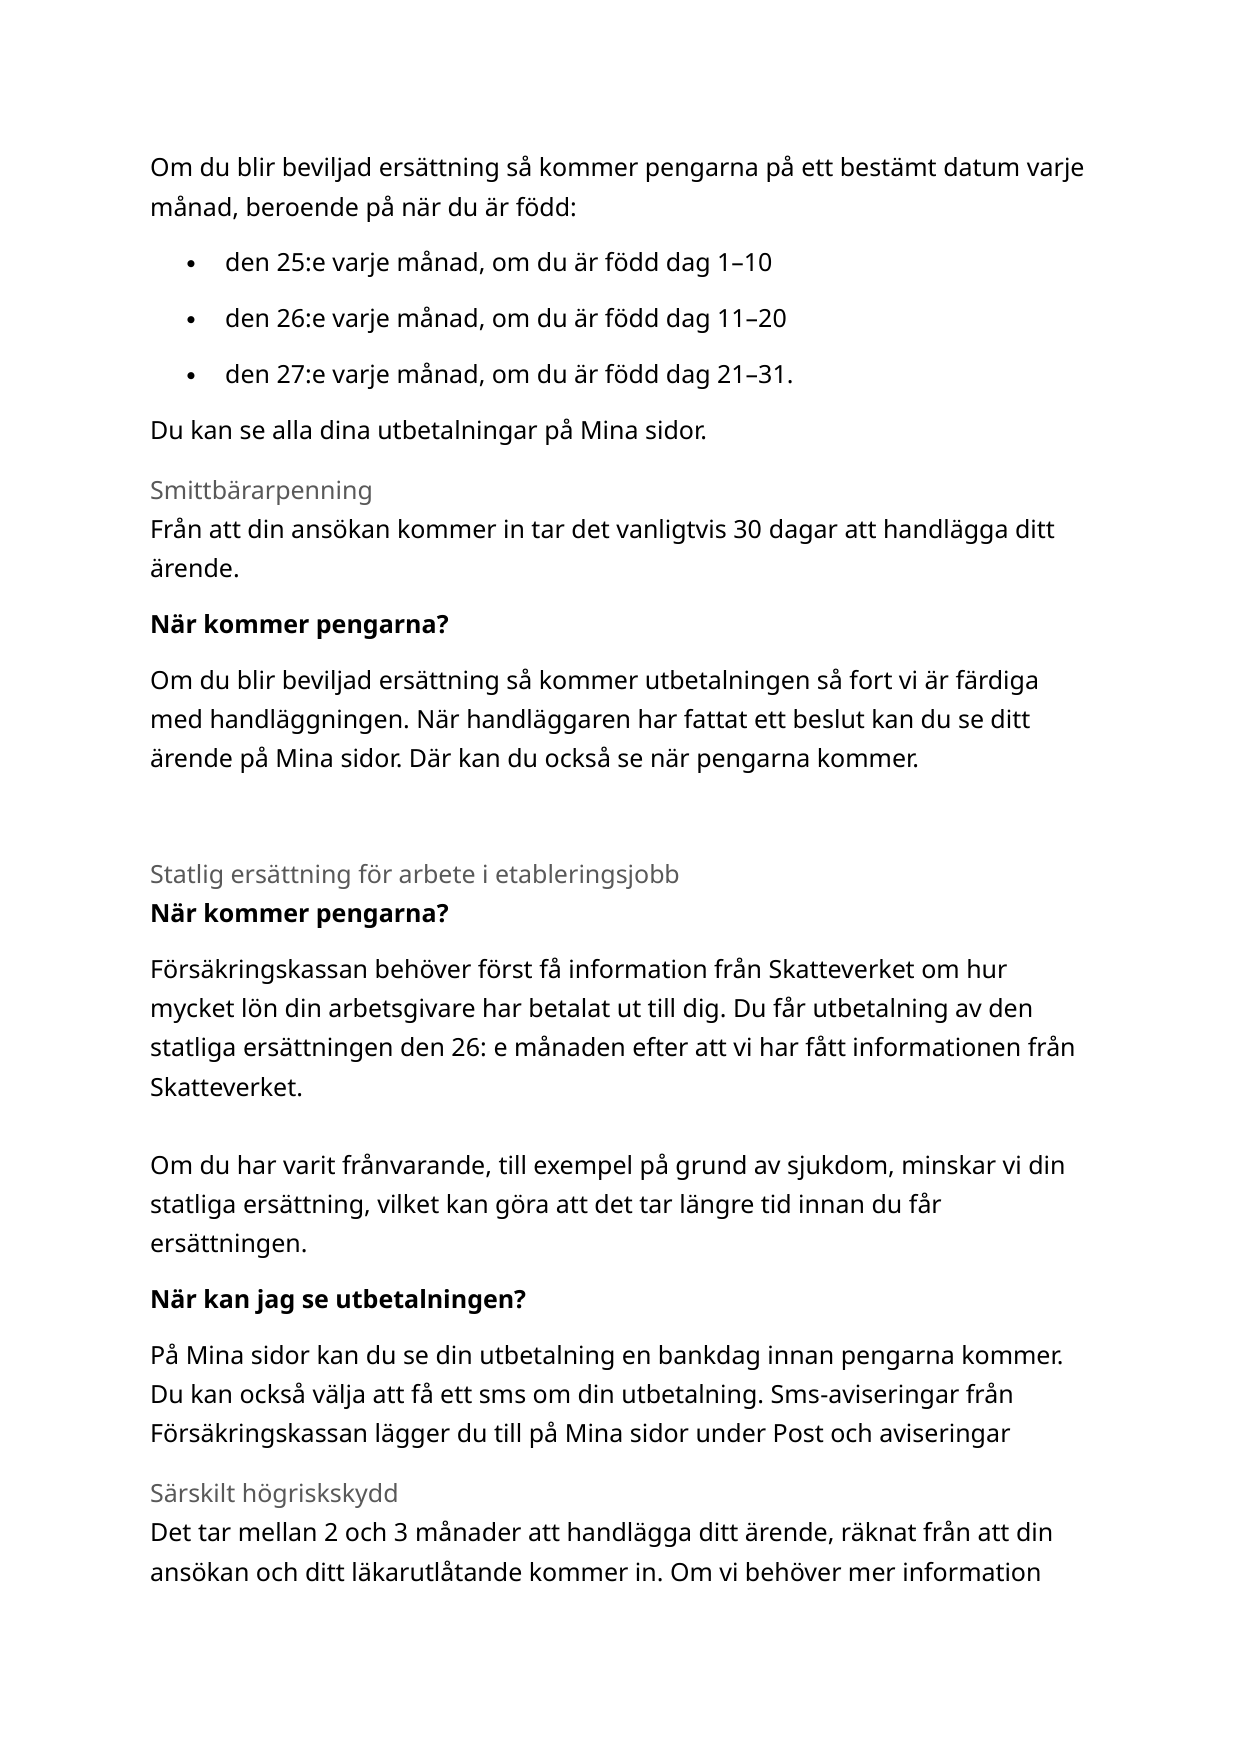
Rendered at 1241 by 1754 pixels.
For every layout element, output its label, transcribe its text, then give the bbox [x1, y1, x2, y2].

list den 27:e varje månad, om du är född dag 21–31. [187, 357, 1090, 391]
subtitle Smittbärarpenning [150, 472, 1090, 507]
text När kommer pengarna? [150, 896, 1090, 930]
text Försäkringskassan behöver först få information från Skatteverket om hur mycket lön din arbetsgivare har betalat ut till dig. Du får utbetalning av den statliga ersättningen den 26: e månaden efter att vi har fått informationen från Skatteverket. Om du har varit frånvarande, till exempel på grund av sjukdom, minskar vi din statliga ersättning, vilket kan göra att det tar längre tid innan du får ersättningen. [150, 952, 1090, 1260]
subtitle Statlig ersättning för arbete i etableringsjobb [150, 857, 1090, 891]
list den 25:e varje månad, om du är född dag 1–10 [187, 245, 1090, 279]
text Det tar mellan 2 och 3 månader att handlägga ditt ärende, räknat från att din ansökan och ditt läkarutlåtande kommer in. Om vi behöver mer information [150, 1515, 1090, 1588]
text På Mina sidor kan du se din utbetalning en bankdag innan pengarna kommer. Du kan också välja att få ett sms om din utbetalning. Sms‑aviseringar från Försäkringskassan lägger du till på Mina sidor under Post och aviseringar [150, 1337, 1090, 1450]
list den 26:e varje månad, om du är född dag 11–20 [187, 301, 1090, 335]
text Om du blir beviljad ersättning så kommer utbetalningen så fort vi är färdiga med handläggningen. När handläggaren har fattat ett beslut kan du se ditt ärende på Mina sidor. Där kan du också se när pengarna kommer. [150, 662, 1090, 775]
text Från att din ansökan kommer in tar det vanligtvis 30 dagar att handlägga ditt ärende. [150, 512, 1090, 585]
text Du kan se alla dina utbetalningar på Mina sidor. [150, 412, 1090, 447]
subtitle Särskilt högriskskydd [150, 1476, 1090, 1510]
text När kommer pengarna? [150, 607, 1090, 641]
text Om du blir beviljad ersättning så kommer pengarna på ett bestämt datum varje månad, beroende på när du är född: [150, 150, 1090, 223]
text När kan jag se utbetalningen? [150, 1282, 1090, 1316]
